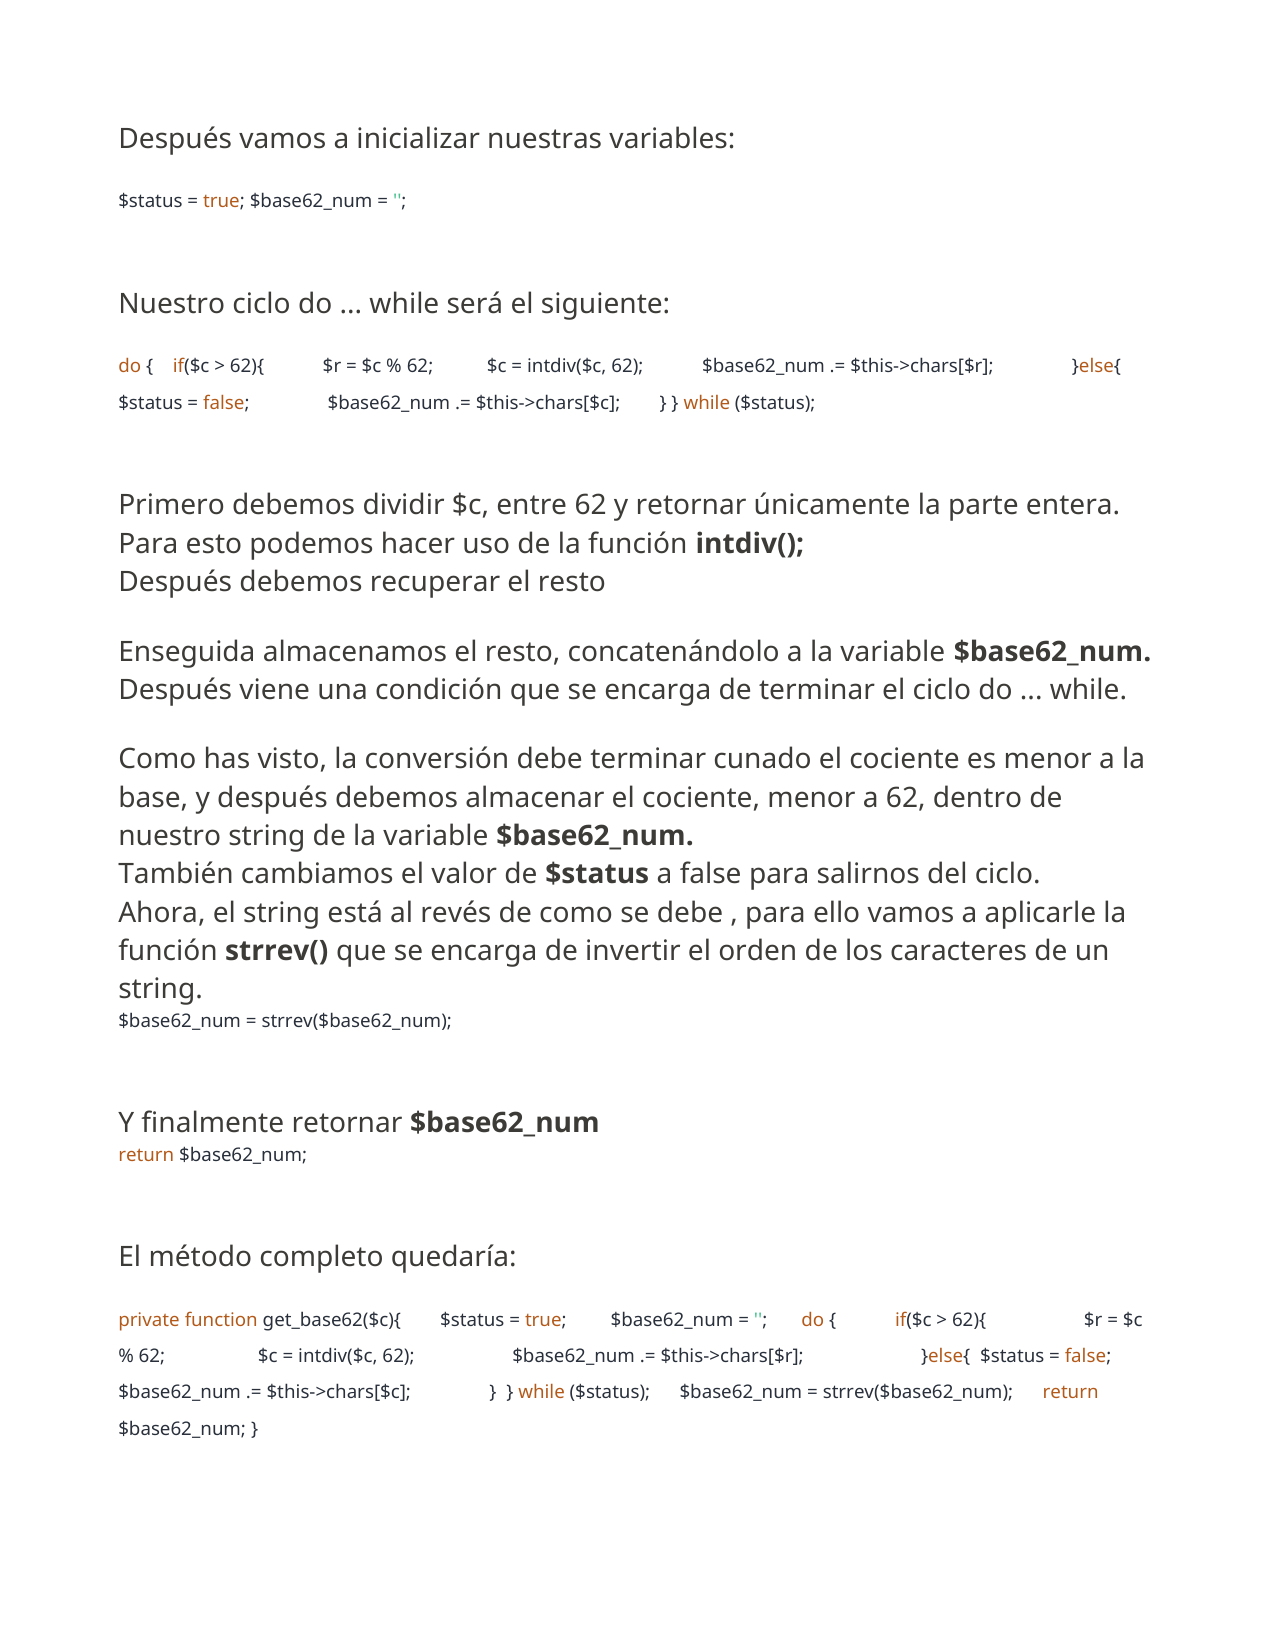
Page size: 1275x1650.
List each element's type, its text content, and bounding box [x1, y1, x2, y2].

text $status = true; $base62_num = ''; [118, 188, 1157, 213]
text El método completo quedaría: [118, 1236, 1157, 1274]
text Como has visto, la conversión debe terminar cunado el cociente es menor a la base, y después debemos almacenar el cociente, menor a 62, dentro de nuestro string de la variable $base62_num. [118, 739, 1157, 854]
text Nuestro ciclo do ... while será el siguiente: [118, 283, 1157, 321]
text Ahora, el string está al revés de como se debe , para ello vamos a aplicarle la función strrev() que se encarga de invertir el orden de los caracteres de un string. [118, 892, 1157, 1007]
text Después viene una condición que se encarga de terminar el ciclo do ... while. [118, 669, 1157, 707]
text private function get_base62($c){ $status = true; $base62_num = ''; do { if($c > 62){ $r = $c % 62; $c = intdiv($c, 62); $base62_num .= $this->chars[$r]; }else{ $status = false; $base62_num .= $this->chars[$c]; } } while ($status); $base62_num = strrev($base62_num); return $base62_num; } [118, 1306, 1157, 1441]
text Después vamos a inicializar nuestras variables: [118, 118, 1157, 156]
text También cambiamos el valor de $status a false para salirnos del ciclo. [118, 854, 1157, 892]
text Enseguida almacenamos el resto, concatenándolo a la variable $base62_num. [118, 631, 1157, 669]
text Después debemos recuperar el resto [118, 561, 1157, 599]
text Primero debemos dividir $c, entre 62 y retornar únicamente la parte entera. Para esto podemos hacer uso de la función intdiv(); [118, 484, 1157, 561]
text do { if($c > 62){ $r = $c % 62; $c = intdiv($c, 62); $base62_num .= $this->chars[$r]; }else{ $status = false; $base62_num .= $this->chars[$c]; } } while ($status); [118, 353, 1157, 415]
text $base62_num = strrev($base62_num); [118, 1007, 1157, 1033]
text Y finalmente retornar $base62_num [118, 1102, 1157, 1141]
text return $base62_num; [118, 1141, 1157, 1166]
